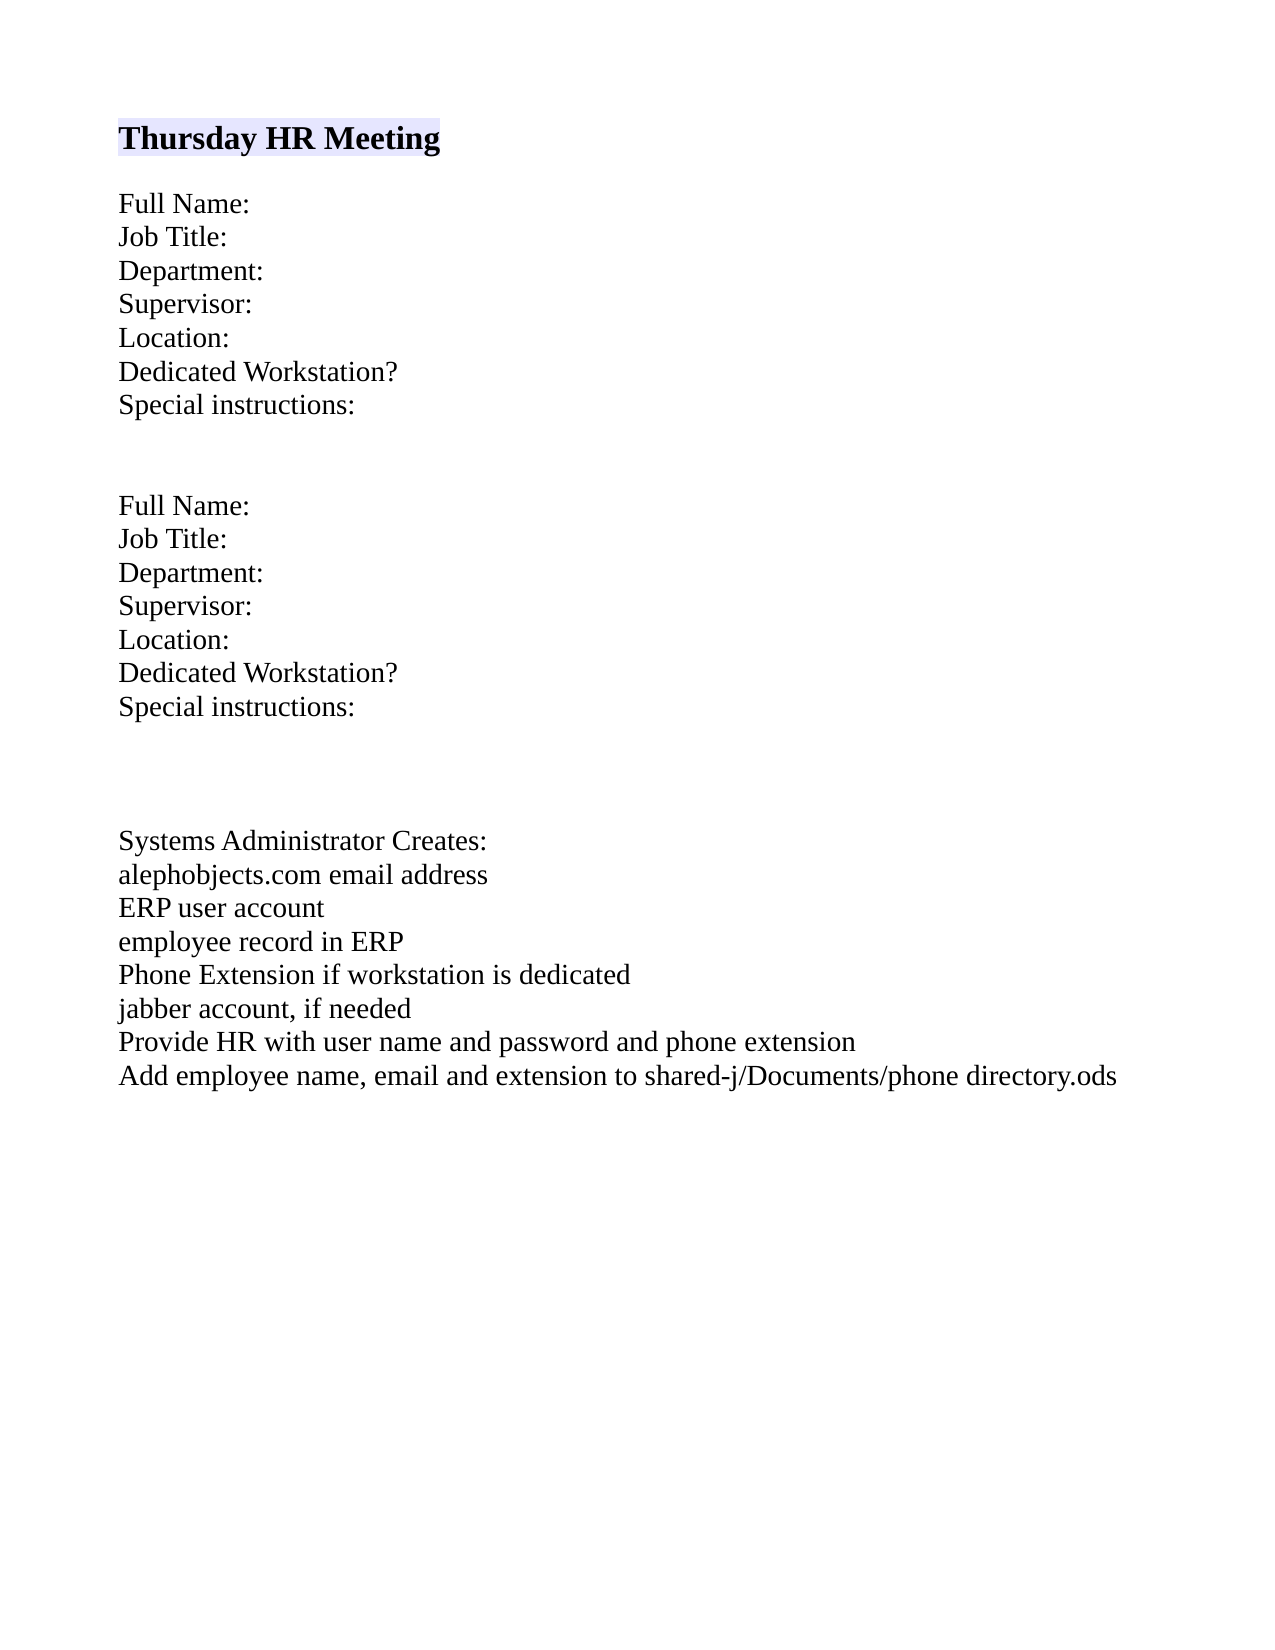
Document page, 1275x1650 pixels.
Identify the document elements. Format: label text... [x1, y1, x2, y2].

text Full Name: [118, 488, 1157, 521]
text Provide HR with user name and password and phone extension [118, 1024, 1157, 1058]
text Dedicated Workstation? [118, 656, 1157, 689]
text employee record in ERP [118, 924, 1157, 957]
text Add employee name, email and extension to shared-j/Documents/phone directory.ods [118, 1058, 1157, 1092]
text Location: [118, 320, 1157, 354]
text Supervisor: [118, 287, 1157, 320]
text Department: [118, 555, 1157, 588]
text Special instructions: [118, 387, 1157, 421]
text jabber account, if needed [118, 991, 1157, 1024]
text Job Title: [118, 521, 1157, 555]
text Department: [118, 253, 1157, 287]
text alephobjects.com email address [118, 857, 1157, 890]
text Full Name: [118, 186, 1157, 219]
text Special instructions: [118, 689, 1157, 723]
text Phone Extension if workstation is dedicated [118, 957, 1157, 991]
text Systems Administrator Creates: [118, 823, 1157, 857]
text Location: [118, 622, 1157, 656]
text ERP user account [118, 890, 1157, 924]
text Dedicated Workstation? [118, 354, 1157, 387]
text Supervisor: [118, 588, 1157, 622]
text Job Title: [118, 219, 1157, 253]
